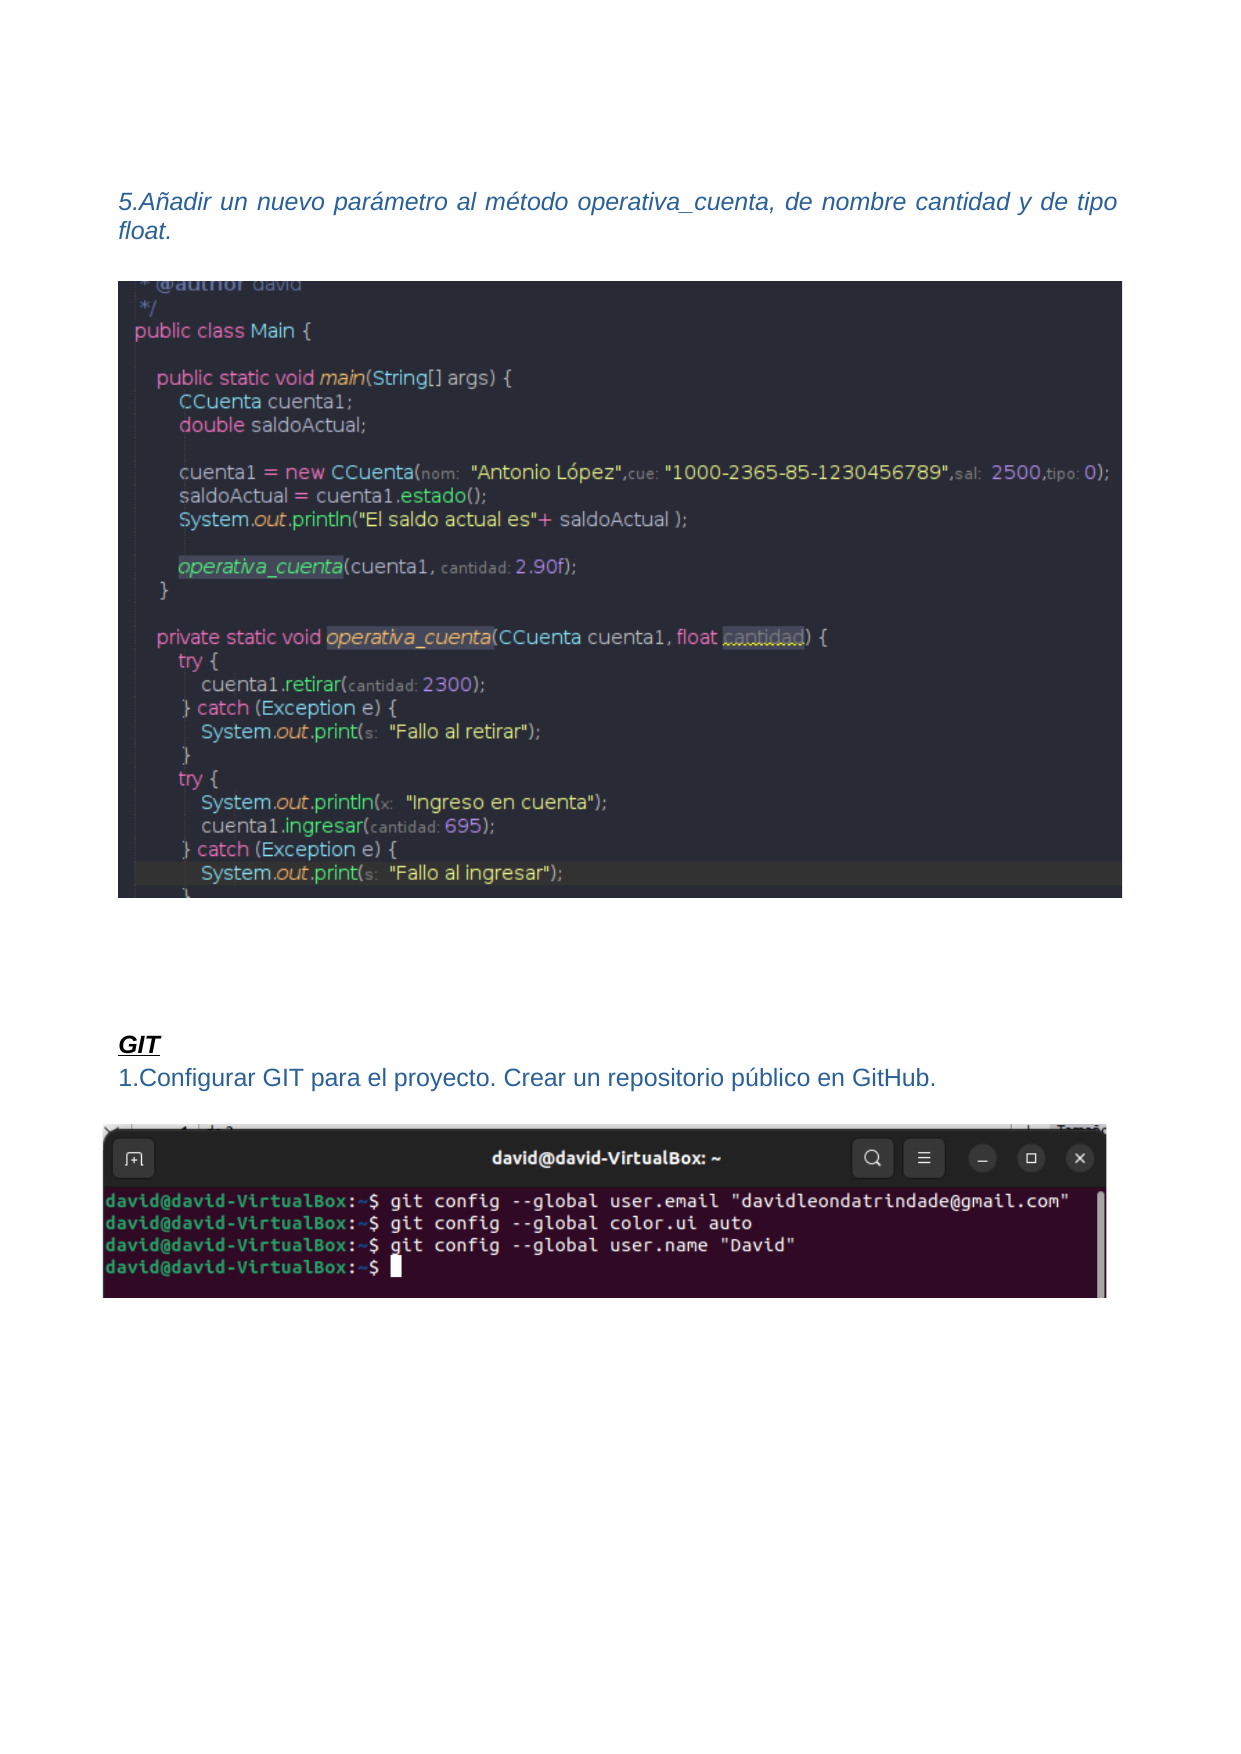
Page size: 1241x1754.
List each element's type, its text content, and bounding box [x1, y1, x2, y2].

picture [118, 281, 1123, 898]
text 1.Configurar GIT para el proyecto. Crear un repositorio público en GitHub. [118, 1063, 1122, 1092]
text 5.Añadir un nuevo parámetro al método operativa_cuenta, de nombre cantidad y de tipo float. [118, 187, 1122, 244]
text GIT [118, 1030, 1122, 1058]
picture [102, 1124, 1107, 1298]
